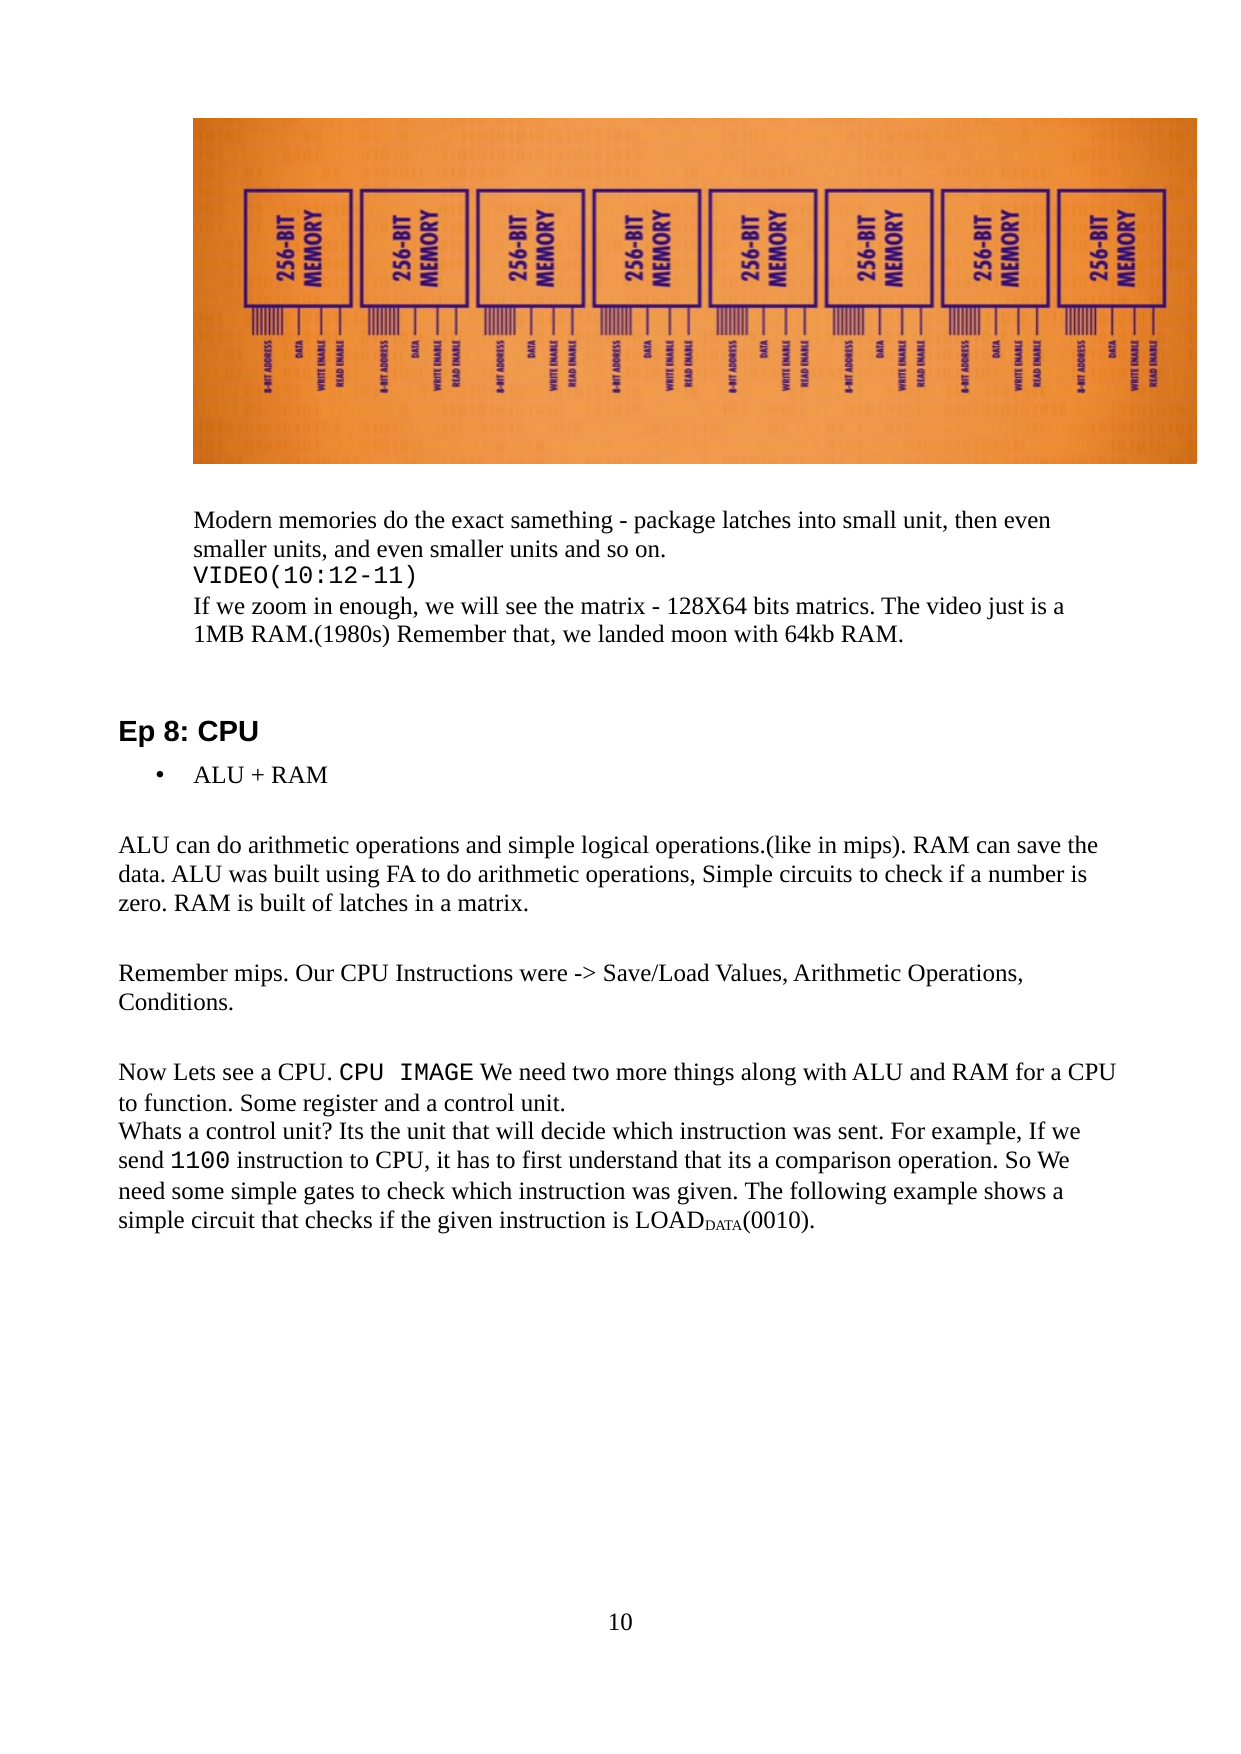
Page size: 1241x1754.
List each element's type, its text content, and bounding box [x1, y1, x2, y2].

list ALU + RAM [156, 761, 1122, 818]
text Remember mips. Our CPU Instructions were -> Save/Load Values, Arithmetic Operations, Conditions. [118, 958, 1122, 1044]
subtitle Ep 8: CPU [118, 714, 1122, 748]
text Now Lets see a CPU. CPU IMAGE We need two more things along with ALU and RAM for a CPU to function. Some register and a control unit. Whats a control unit? Its the unit that will decide which instruction was sent. For example, If we send 1100 instruction to CPU, it has to first understand that its a comparison operation. So We need some simple gates to check which instruction was given. The following example shows a simple circuit that checks if the given instruction is LOADDATA(0010). [118, 1057, 1122, 1262]
list [156, 118, 1122, 492]
text ALU can do arithmetic operations and simple logical operations.(like in mips). RAM can save the data. ALU was built using FA to do arithmetic operations, Simple circuits to check if a number is zero. RAM is built of latches in a matrix. [118, 831, 1122, 946]
list Modern memories do the exact samething - package latches into small unit, then even smaller units, and even smaller units and so on. VIDEO(10:12-11) If we zoom in enough, we will see the matrix - 128X64 bits matrics. The video just is a 1MB RAM.(1980s) Remember that, we landed moon with 64kb RAM. [156, 505, 1122, 677]
